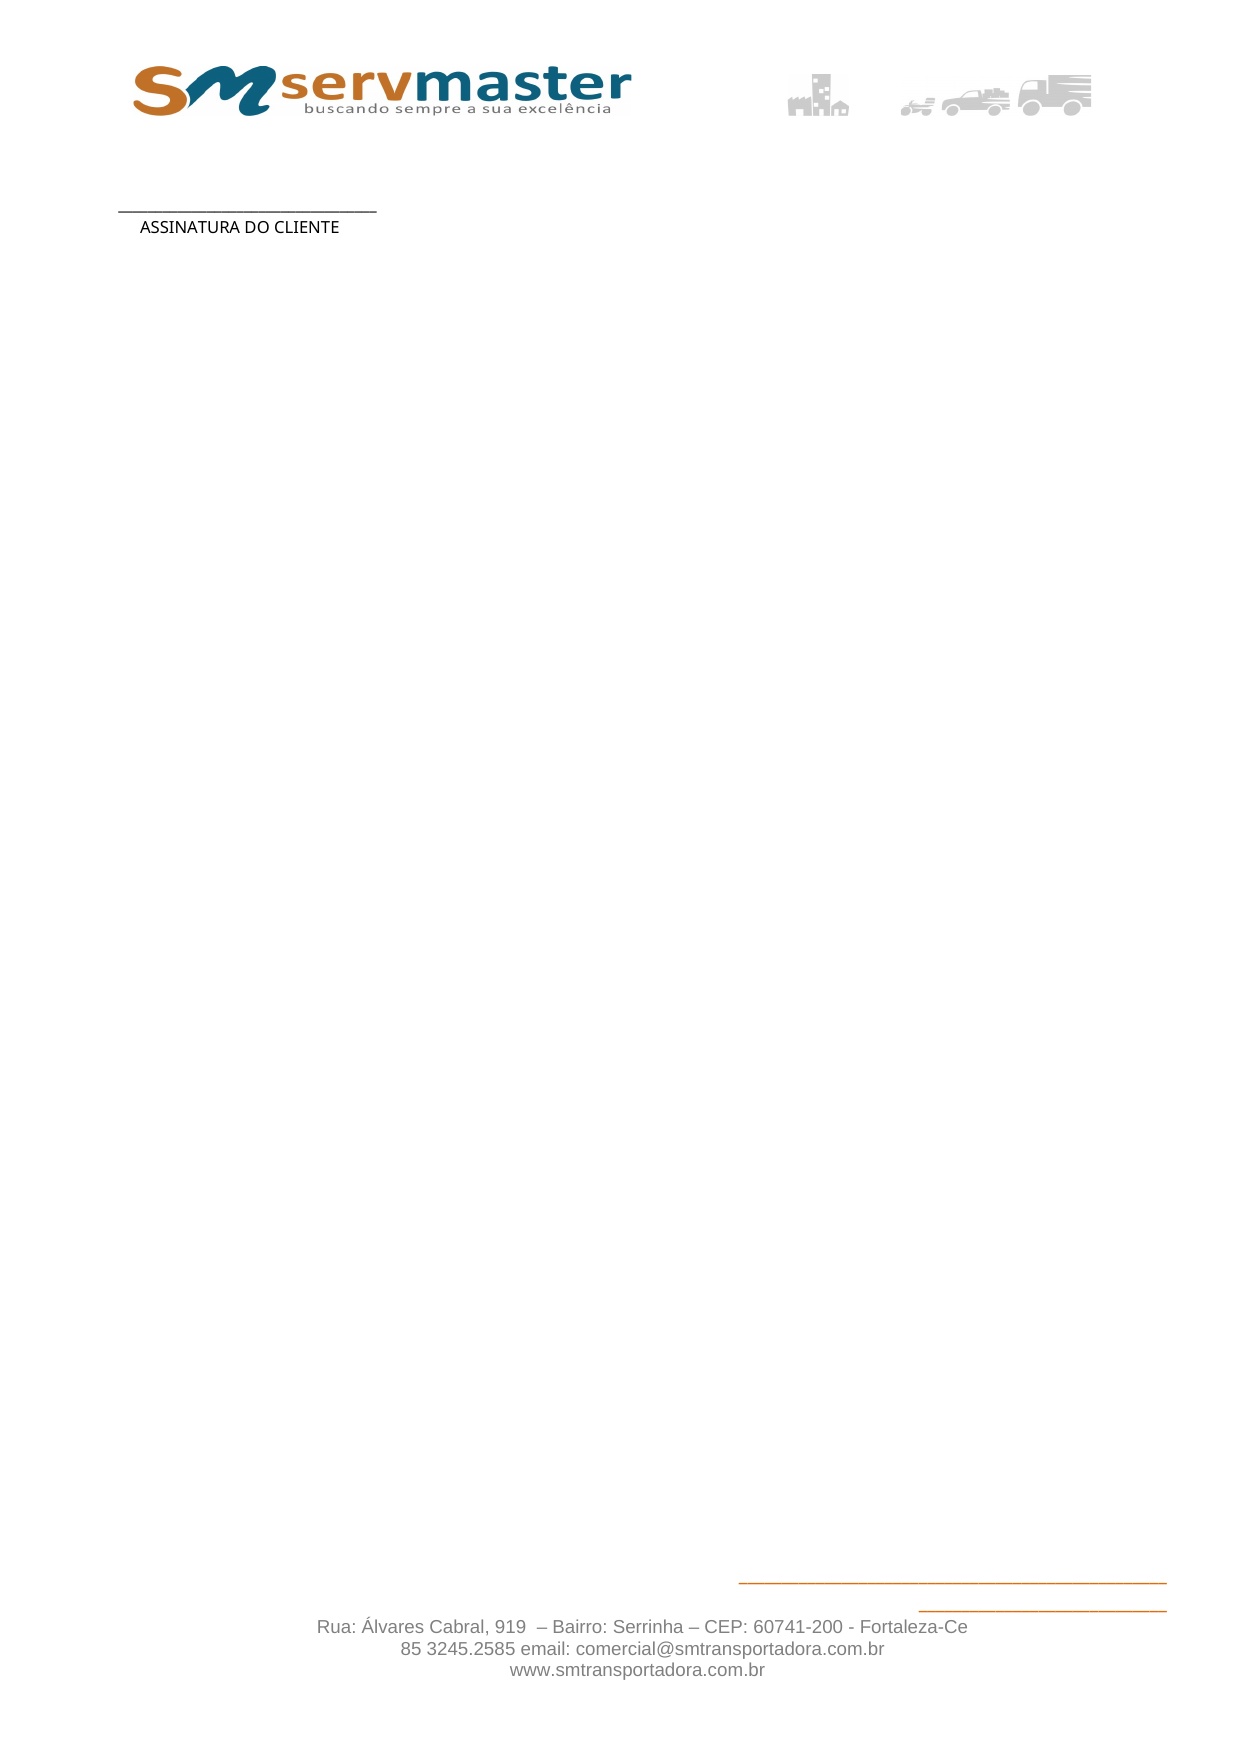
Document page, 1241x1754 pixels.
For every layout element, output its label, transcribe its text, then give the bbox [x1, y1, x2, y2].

picture [787, 74, 849, 116]
text ASSINATURA DO CLIENTE [118, 216, 1167, 238]
picture [133, 66, 632, 116]
text ___________________________________ [118, 193, 1167, 216]
picture [900, 75, 1092, 116]
